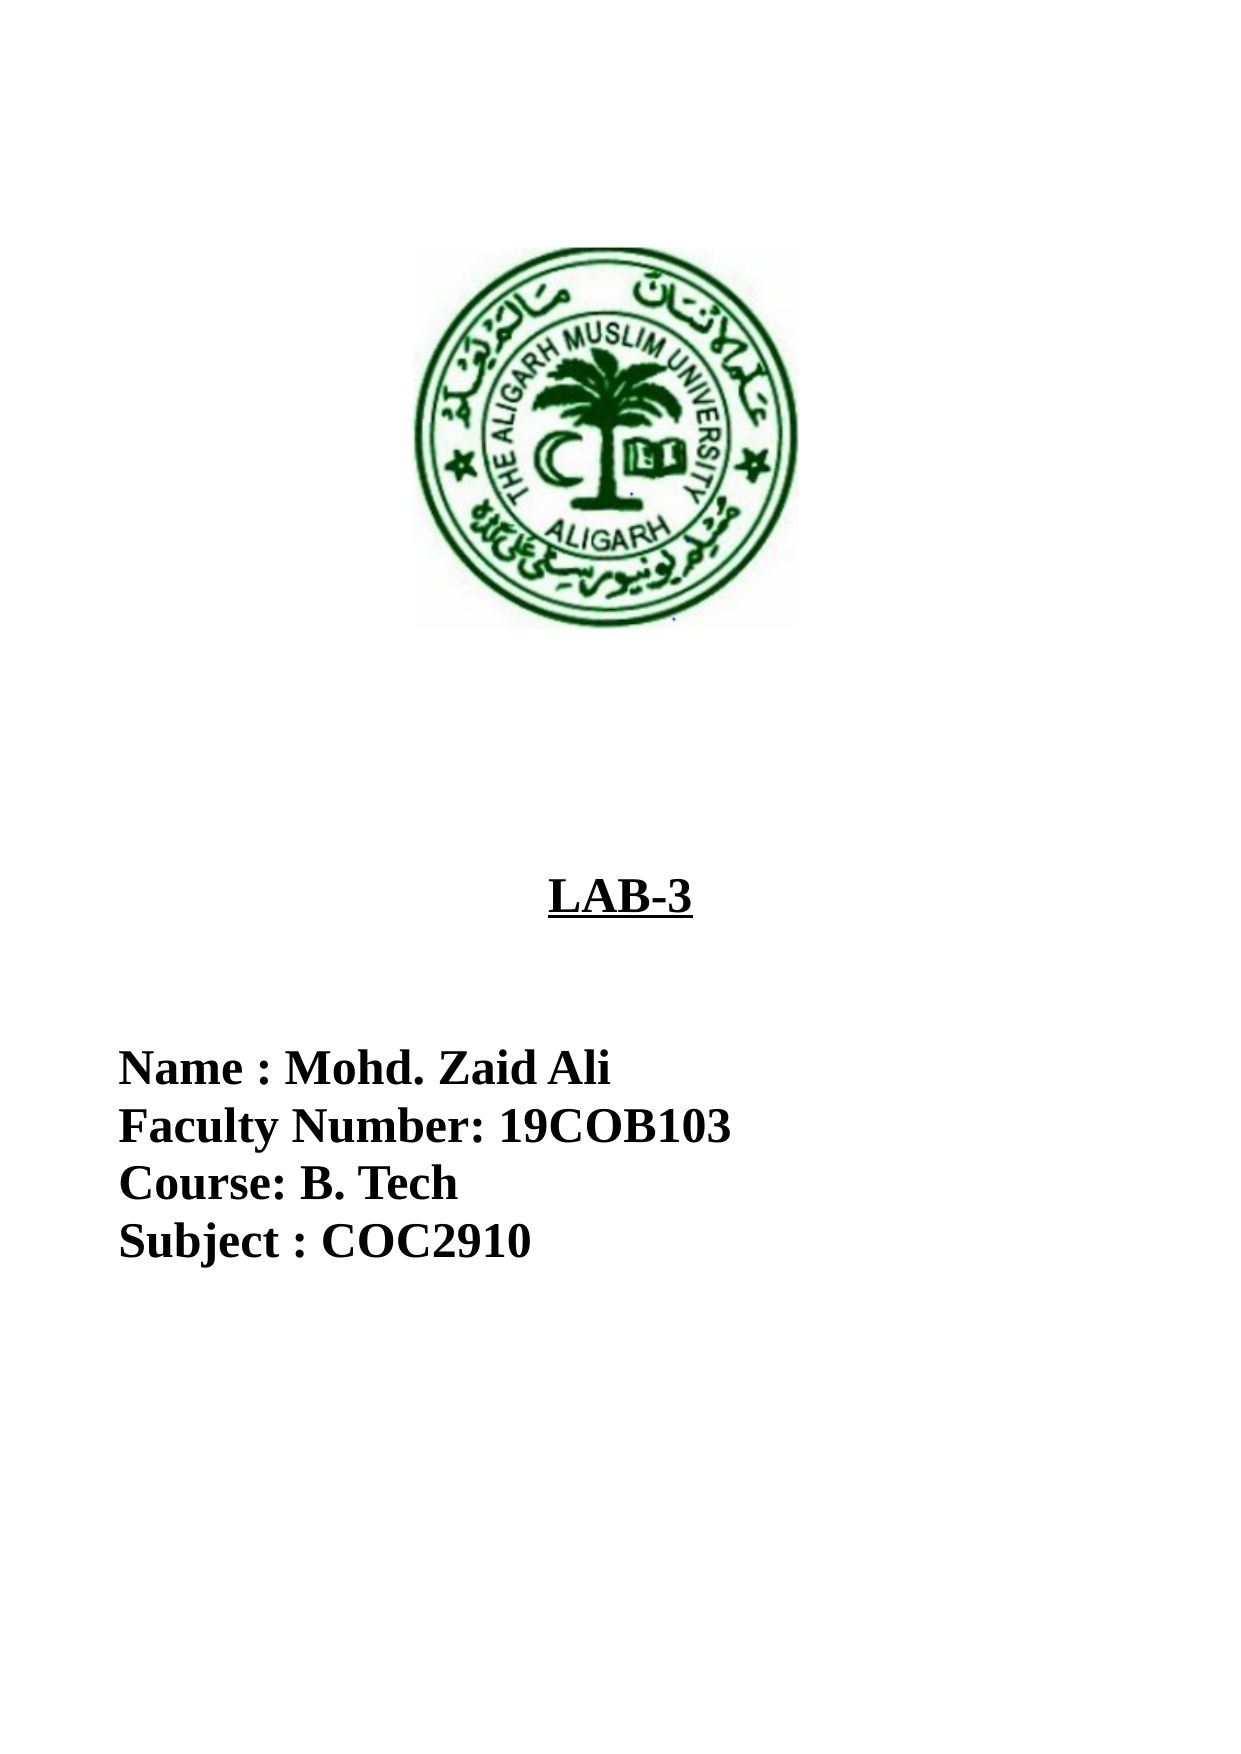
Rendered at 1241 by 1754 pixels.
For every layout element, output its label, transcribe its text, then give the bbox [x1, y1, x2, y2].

text Faculty Number: 19COB103 [118, 1096, 1122, 1153]
text Subject : COC2910 [118, 1211, 1122, 1268]
text Name : Mohd. Zaid Ali [118, 1038, 1122, 1096]
text LAB-3 [118, 866, 1122, 923]
picture [274, 201, 966, 709]
text Course: B. Tech [118, 1153, 1122, 1211]
